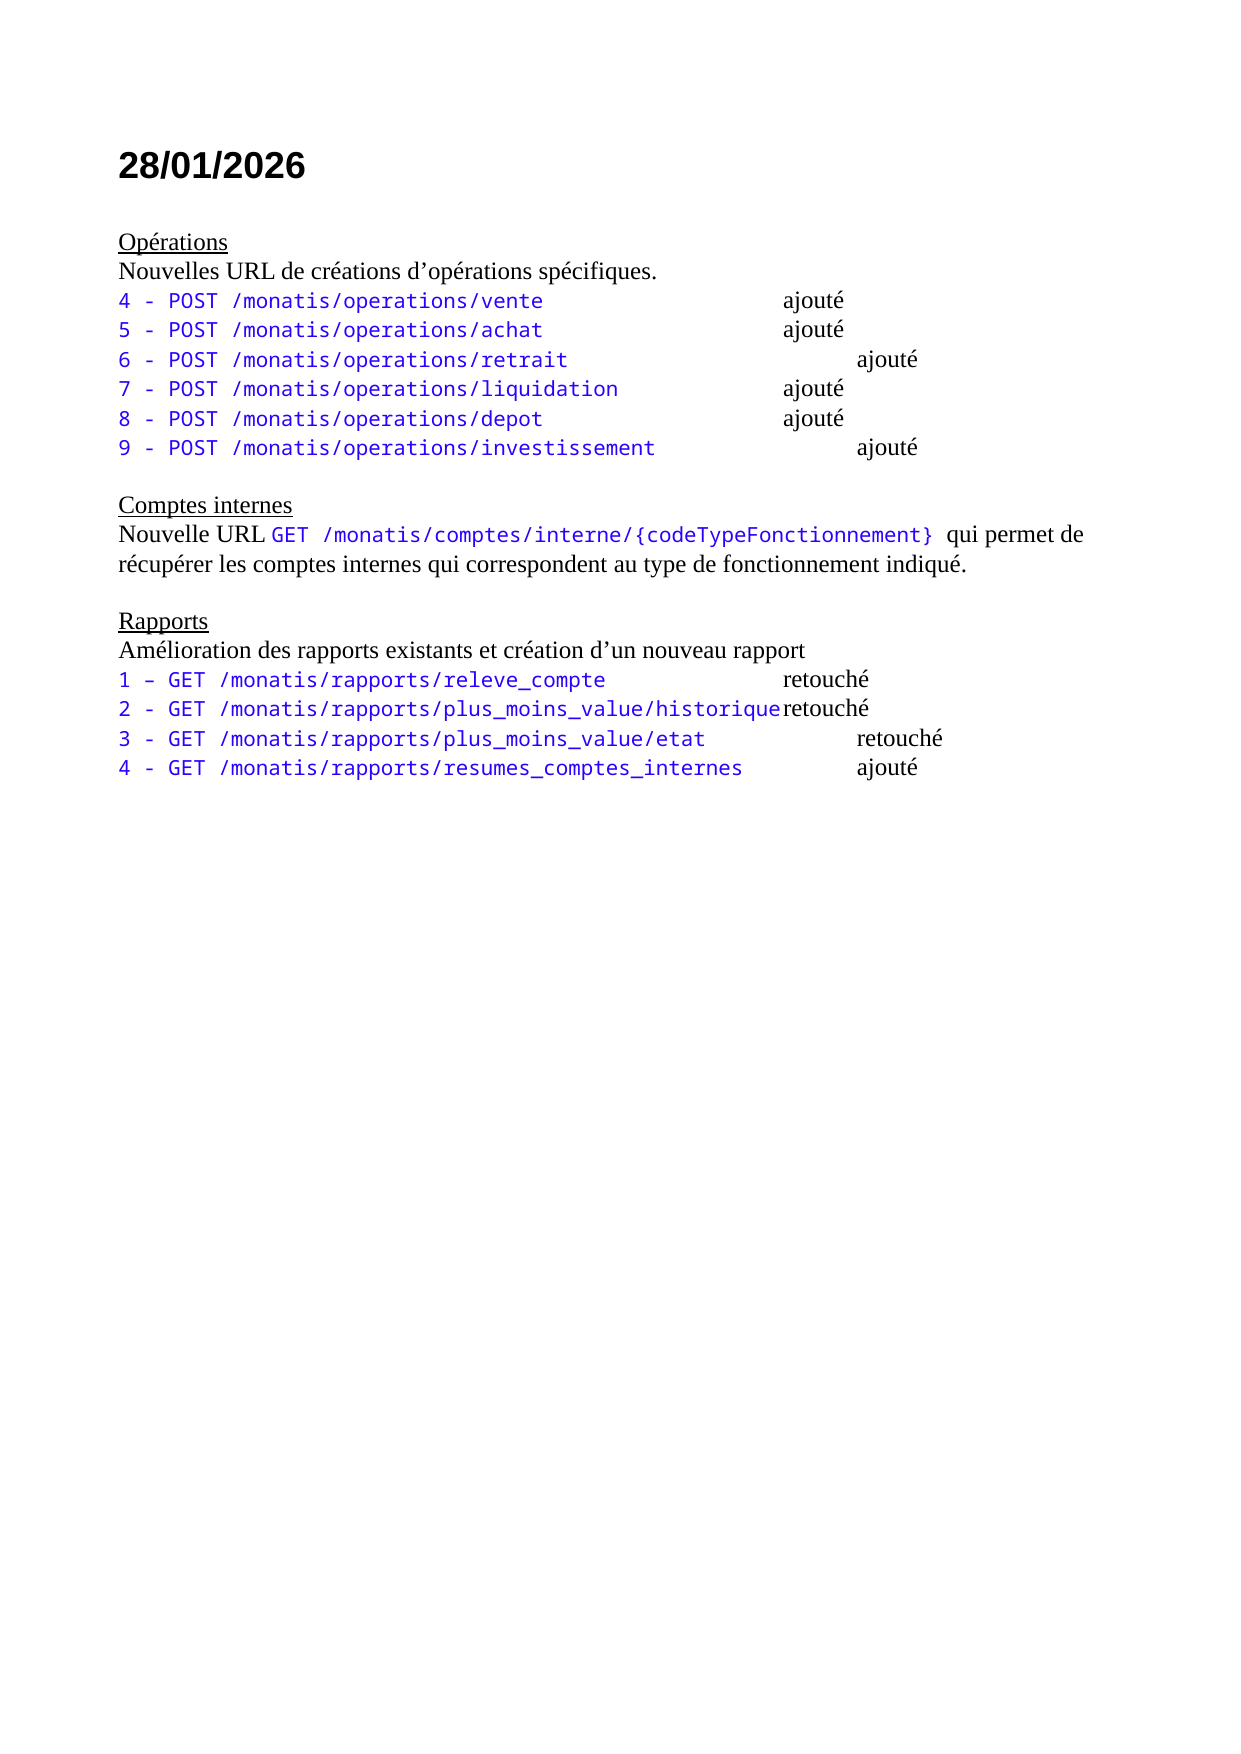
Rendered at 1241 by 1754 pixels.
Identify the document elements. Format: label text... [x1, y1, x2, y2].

text Nouvelle URL GET /monatis/comptes/interne/{codeTypeFonctionnement} qui permet de récupérer les comptes internes qui correspondent au type de fonctionnement indiqué. [118, 519, 1122, 578]
text Comptes internes [118, 491, 1122, 519]
text 4 - GET /monatis/rapports/resumes_comptes_internes ajouté [118, 752, 1122, 782]
text 9 - POST /monatis/operations/investissement ajouté [118, 432, 1122, 462]
text 3 - GET /monatis/rapports/plus_moins_value/etat retouché [118, 723, 1122, 752]
text Rapports [118, 606, 1122, 635]
text Amélioration des rapports existants et création d’un nouveau rapport [118, 635, 1122, 664]
text 5 - POST /monatis/operations/achat ajouté [118, 314, 1122, 344]
text Opérations [118, 227, 1122, 256]
text 6 - POST /monatis/operations/retrait ajouté [118, 344, 1122, 373]
text 8 - POST /monatis/operations/depot ajouté [118, 403, 1122, 432]
subtitle 28/01/2026 [118, 143, 1122, 186]
text 1 – GET /monatis/rapports/releve_compte retouché [118, 664, 1122, 693]
text 7 - POST /monatis/operations/liquidation ajouté [118, 373, 1122, 403]
text 4 - POST /monatis/operations/vente ajouté [118, 285, 1122, 314]
text Nouvelles URL de créations d’opérations spécifiques. [118, 256, 1122, 285]
text 2 - GET /monatis/rapports/plus_moins_value/historique retouché [118, 693, 1122, 723]
